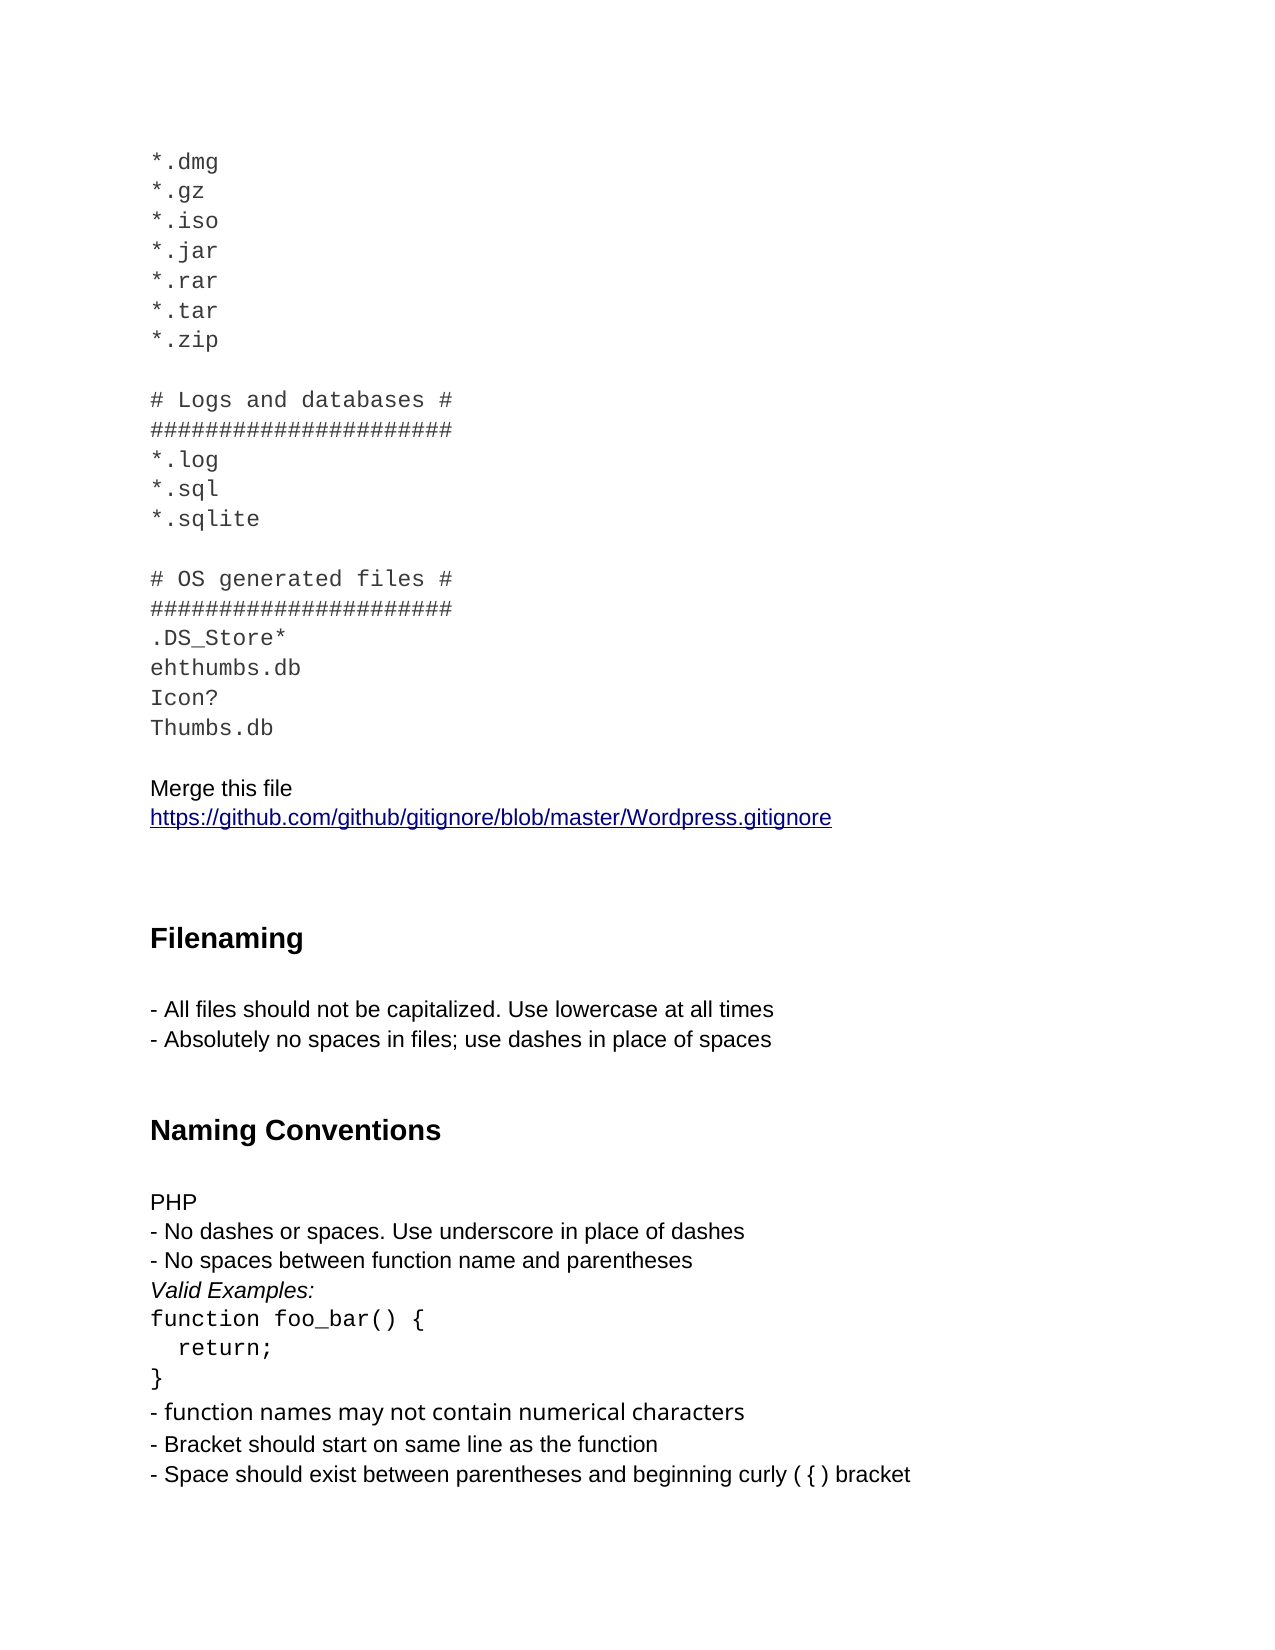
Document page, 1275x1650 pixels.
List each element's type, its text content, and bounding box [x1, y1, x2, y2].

text return; [150, 1337, 1125, 1363]
subtitle Filenaming [150, 922, 1125, 954]
text - Bracket should start on same line as the function [150, 1432, 1125, 1458]
text - No dashes or spaces. Use underscore in place of dashes [150, 1219, 1125, 1244]
text - Space should exist between parentheses and beginning curly ( { ) bracket [150, 1462, 1125, 1487]
text Valid Examples: [150, 1277, 1125, 1303]
text function foo_bar() { [150, 1307, 1125, 1333]
text } [150, 1366, 1125, 1392]
text - Absolutely no spaces in files; use dashes in place of spaces [150, 1026, 1125, 1052]
subtitle Naming Conventions [150, 1114, 1125, 1147]
text https://github.com/github/gitignore/blob/master/Wordpress.gitignore [150, 804, 1125, 830]
text - No spaces between function name and parentheses [150, 1248, 1125, 1274]
text PHP [150, 1189, 1125, 1215]
text - All files should not be capitalized. Use lowercase at all times [150, 997, 1125, 1023]
text - function names may not contain numerical characters [150, 1396, 1125, 1427]
text Merge this file [150, 775, 1125, 801]
text *.dmg *.gz *.iso *.jar *.rar *.tar *.zip # Logs and databases # ###################### *.log *.sql *.sqlite # OS generated files # ###################### .DS_Store* ehthumbs.db Icon? Thumbs.db [150, 150, 1125, 742]
